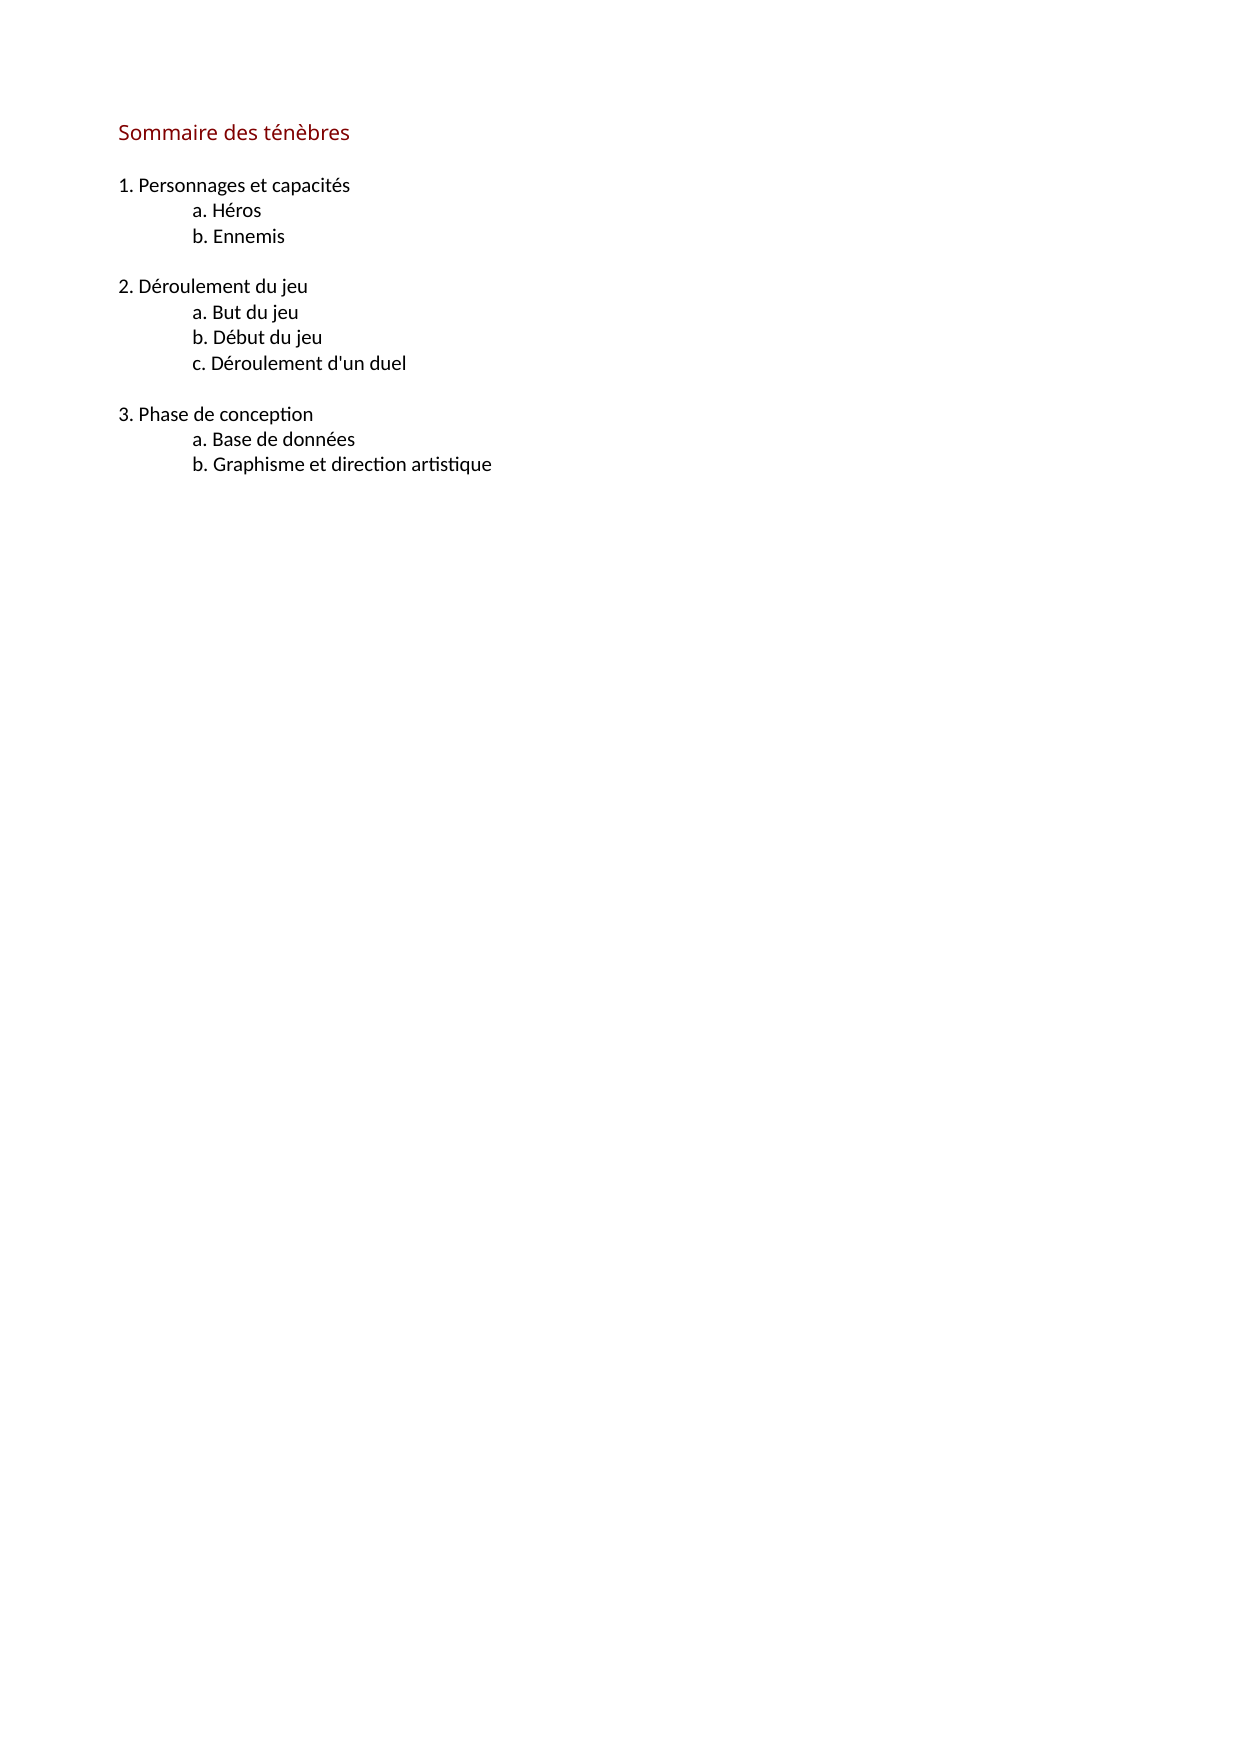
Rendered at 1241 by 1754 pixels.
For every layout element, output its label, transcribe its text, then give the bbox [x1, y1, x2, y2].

text 2. Déroulement du jeu [118, 274, 1122, 299]
text b. Graphisme et direction artistique [118, 452, 1122, 477]
text c. Déroulement d'un duel [118, 350, 1122, 375]
text b. Début du jeu [118, 324, 1122, 350]
text 1. Personnages et capacités [118, 172, 1122, 197]
text Sommaire des ténèbres [118, 118, 1122, 147]
text a. But du jeu [118, 299, 1122, 324]
text b. Ennemis [118, 223, 1122, 248]
text 3. Phase de conception [118, 401, 1122, 426]
text a. Base de données [118, 426, 1122, 452]
text a. Héros [118, 197, 1122, 223]
